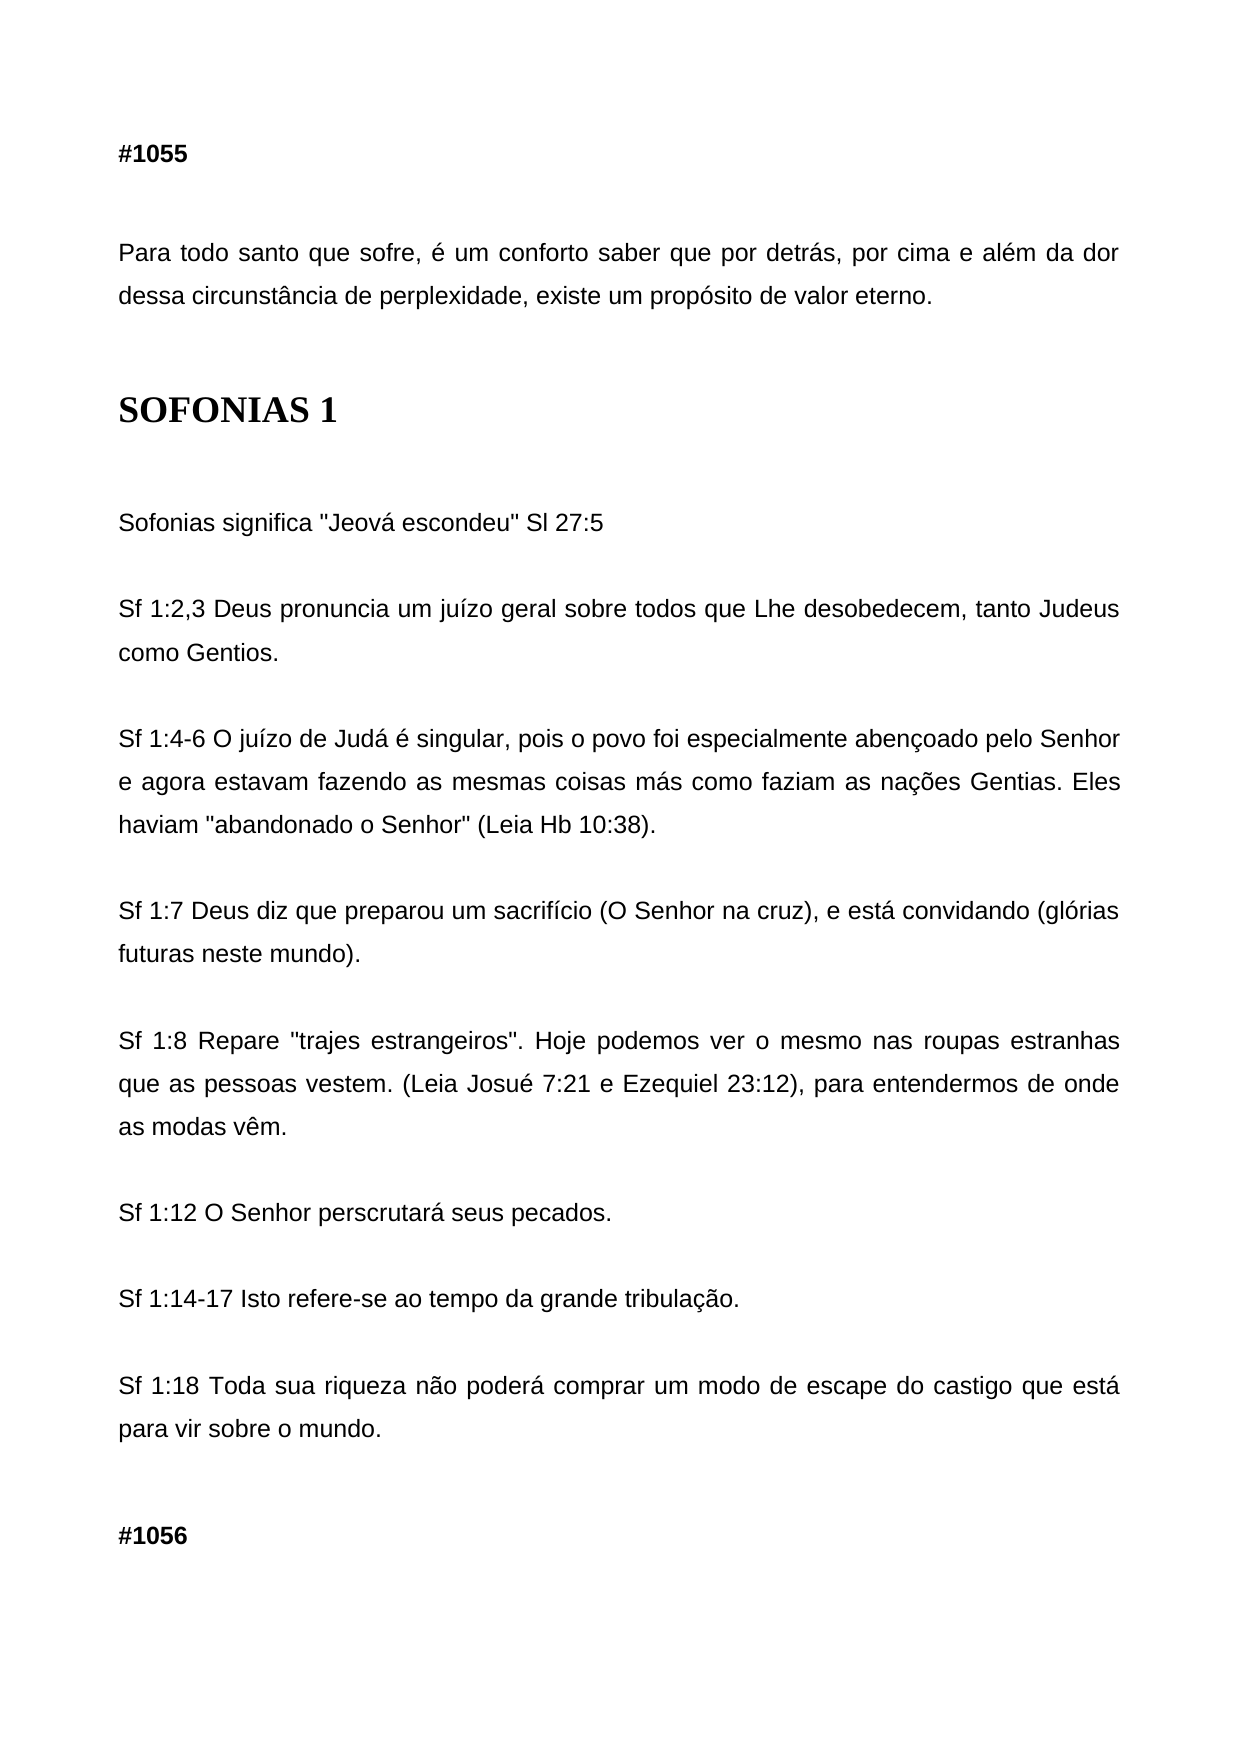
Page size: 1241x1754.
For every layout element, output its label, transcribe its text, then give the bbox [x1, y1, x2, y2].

subtitle SOFONIAS 1 [118, 388, 1122, 431]
subtitle #1055 [118, 139, 1122, 168]
text Sf 1:2,3 Deus pronuncia um juízo geral sobre todos que Lhe desobedecem, tanto Judeus como Gentios. [118, 594, 1122, 666]
text Sf 1:12 O Senhor perscrutará seus pecados. [118, 1198, 1122, 1227]
text Sf 1:14-17 Isto refere-se ao tempo da grande tribulação. [118, 1284, 1122, 1313]
text Para todo santo que sofre, é um conforto saber que por detrás, por cima e além da dor dessa circunstância de perplexidade, existe um propósito de valor eterno. [118, 238, 1122, 309]
text Sofonias significa "Jeová escondeu" Sl 27:5 [118, 508, 1122, 537]
text Sf 1:8 Repare "trajes estrangeiros". Hoje podemos ver o mesmo nas roupas estranhas que as pessoas vestem. (Leia Josué 7:21 e Ezequiel 23:12), para entendermos de onde as modas vêm. [118, 1026, 1122, 1141]
text Sf 1:4-6 O juízo de Judá é singular, pois o povo foi especialmente abençoado pelo Senhor e agora estavam fazendo as mesmas coisas más como faziam as nações Gentias. Eles haviam "abandonado o Senhor" (Leia Hb 10:38). [118, 724, 1122, 839]
text Sf 1:18 Toda sua riqueza não poderá comprar um modo de escape do castigo que está para vir sobre o mundo. [118, 1371, 1122, 1443]
text Sf 1:7 Deus diz que preparou um sacrifício (O Senhor na cruz), e está convidando (glórias futuras neste mundo). [118, 896, 1122, 968]
subtitle #1056 [118, 1521, 1122, 1550]
